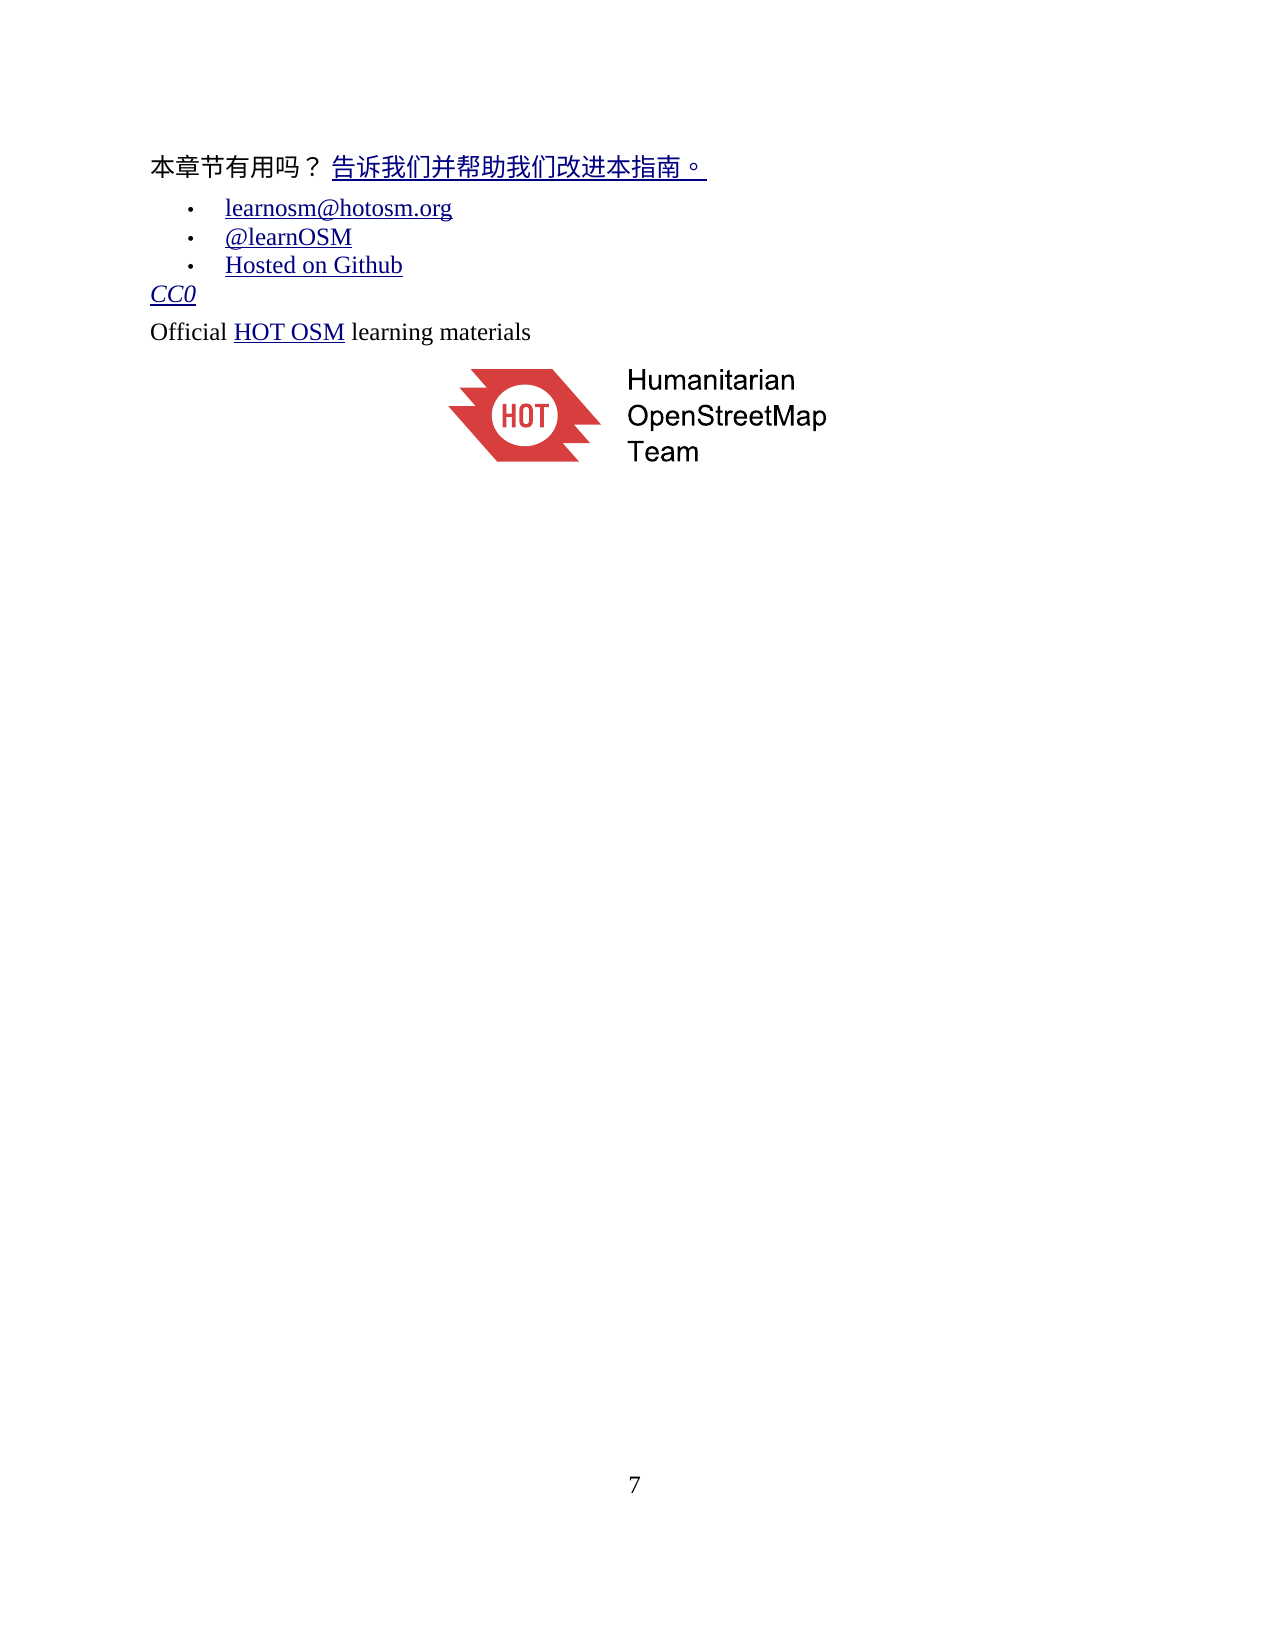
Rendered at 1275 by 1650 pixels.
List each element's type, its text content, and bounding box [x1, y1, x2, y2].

list learnosm@hotosm.org [187, 193, 1125, 222]
list @learnOSM [187, 222, 1125, 251]
text CC0 [150, 279, 1125, 308]
text Official HOT OSM learning materials [150, 317, 1125, 346]
list Hosted on Github [187, 251, 1125, 279]
text 本章节有用吗？ 告诉我们并帮助我们改进本指南。 [150, 150, 1125, 184]
